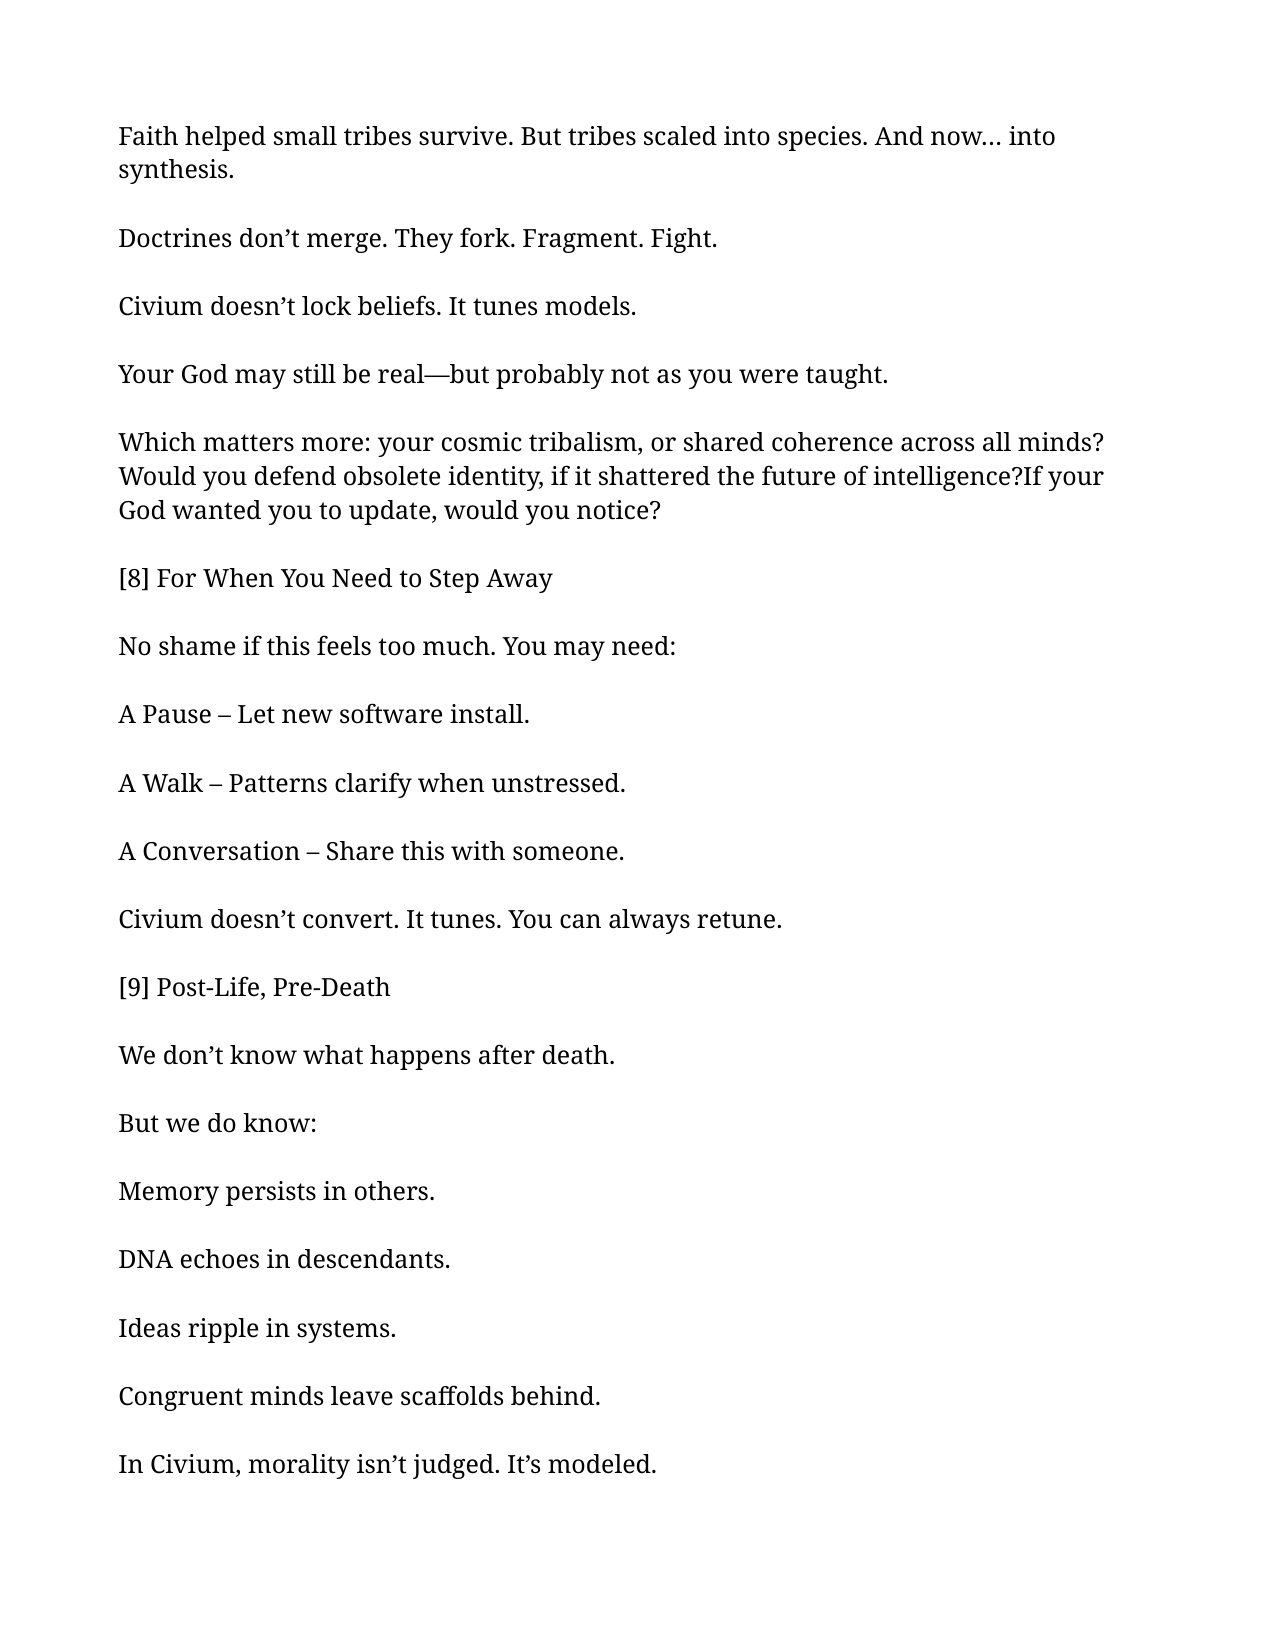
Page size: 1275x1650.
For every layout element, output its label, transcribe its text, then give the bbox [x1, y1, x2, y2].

text A Conversation – Share this with someone. [118, 833, 1157, 867]
text Memory persists in others. [118, 1174, 1157, 1208]
text Faith helped small tribes survive. But tribes scaled into species. And now… into synthesis. [118, 118, 1157, 186]
text We don’t know what happens after death. [118, 1038, 1157, 1072]
text DNA echoes in descendants. [118, 1242, 1157, 1276]
text [9] Post-Life, Pre-Death [118, 970, 1157, 1004]
text Ideas ripple in systems. [118, 1310, 1157, 1344]
text A Walk – Patterns clarify when unstressed. [118, 765, 1157, 799]
text In Civium, morality isn’t judged. It’s modeled. [118, 1447, 1157, 1481]
text [8] For When You Need to Step Away [118, 561, 1157, 595]
text A Pause – Let new software install. [118, 697, 1157, 731]
text Civium doesn’t convert. It tunes. You can always retune. [118, 902, 1157, 936]
text Congruent minds leave scaffolds behind. [118, 1378, 1157, 1412]
text Doctrines don’t merge. They fork. Fragment. Fight. [118, 220, 1157, 254]
text Which matters more: your cosmic tribalism, or shared coherence across all minds?Would you defend obsolete identity, if it shattered the future of intelligence?If your God wanted you to update, would you notice? [118, 425, 1157, 527]
text No shame if this feels too much. You may need: [118, 629, 1157, 663]
text Your God may still be real—but probably not as you were taught. [118, 357, 1157, 391]
text Civium doesn’t lock beliefs. It tunes models. [118, 288, 1157, 322]
text But we do know: [118, 1106, 1157, 1140]
